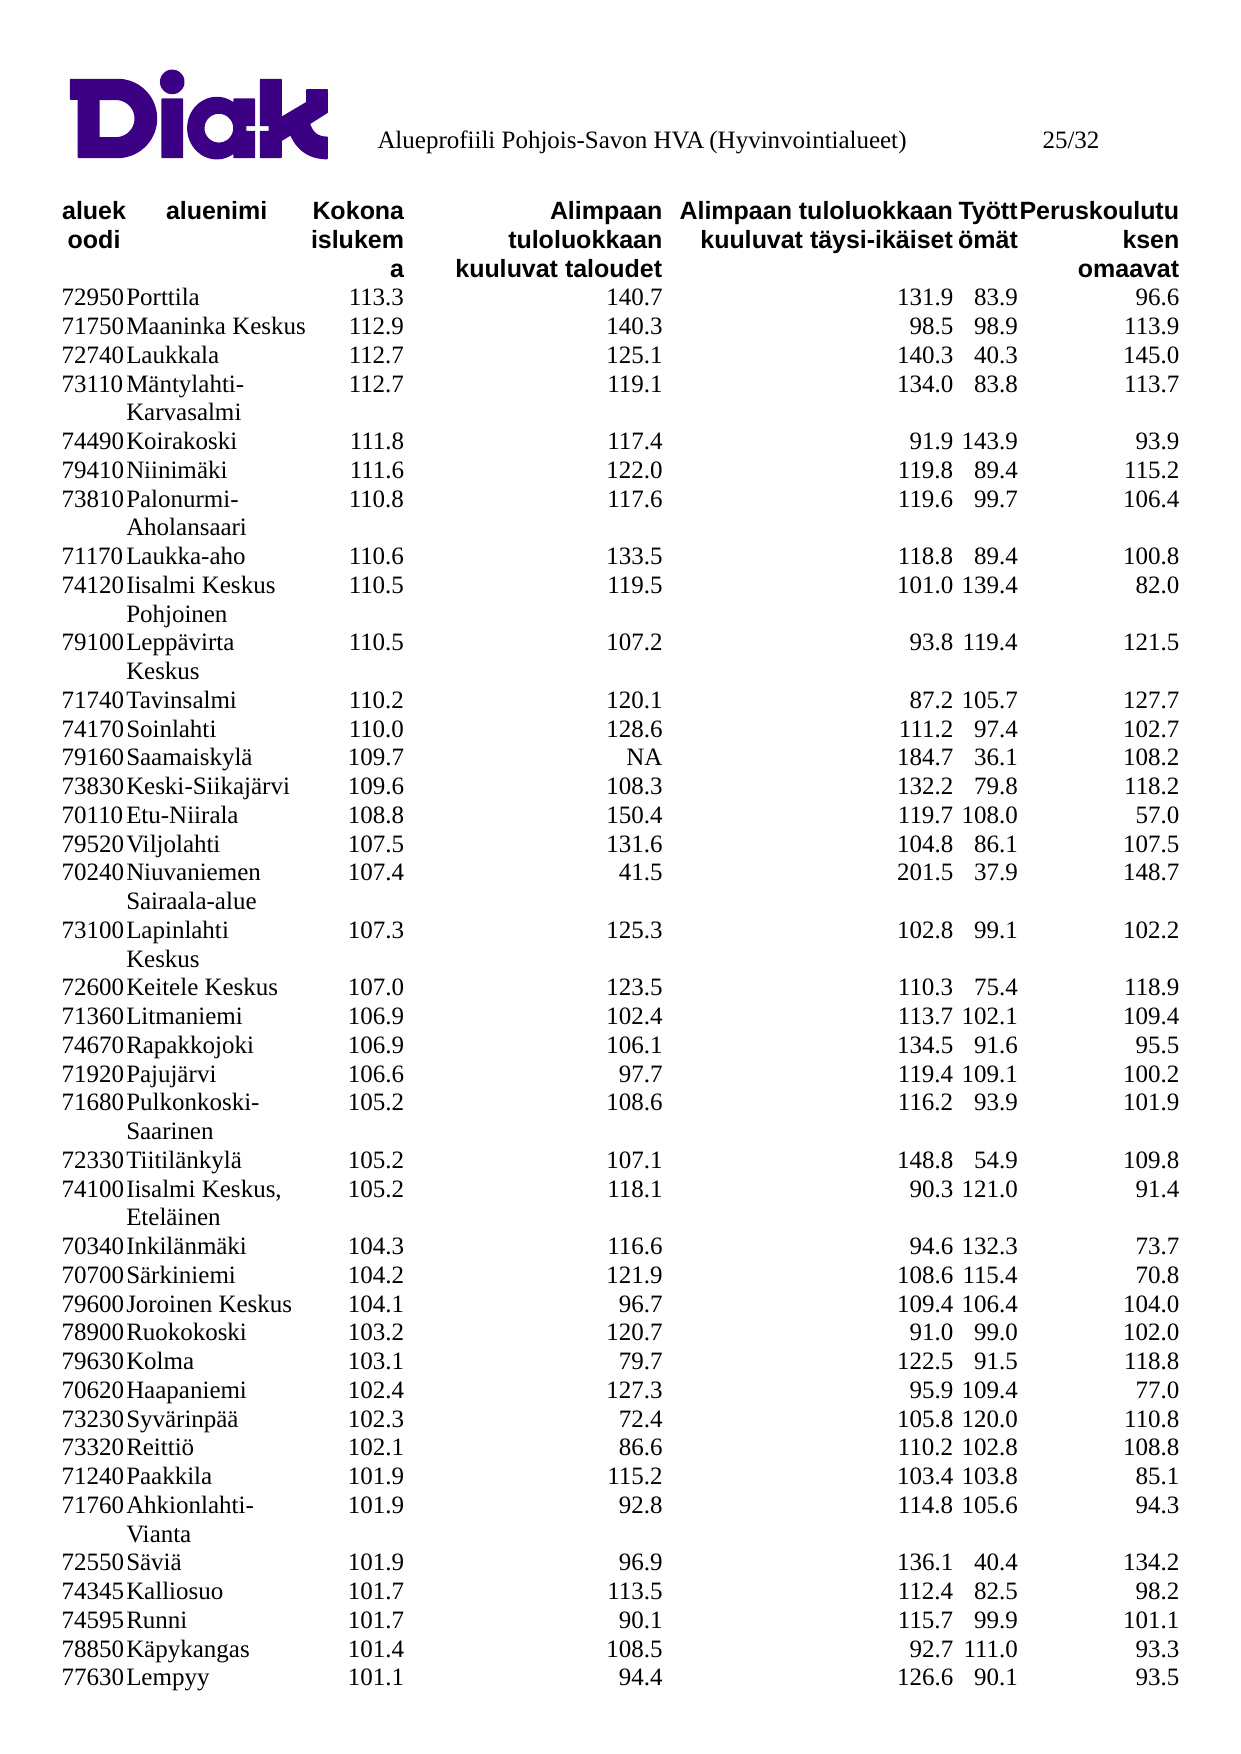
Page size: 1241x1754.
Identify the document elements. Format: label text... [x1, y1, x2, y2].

table_cell 100.8 [1018, 541, 1179, 570]
table_cell 94.3 [1018, 1490, 1179, 1547]
table_cell 97.7 [404, 1059, 662, 1087]
table_cell 107.1 [404, 1145, 662, 1174]
table_cell 119.6 [662, 484, 953, 541]
table_cell Lapinlahti Keskus [126, 915, 307, 972]
table_cell 74345 [61, 1576, 126, 1605]
table_cell 78850 [61, 1634, 126, 1662]
table_cell 102.4 [404, 1001, 662, 1030]
table_cell Ahkionlahti-Vianta [126, 1490, 307, 1547]
table_cell 79520 [61, 829, 126, 857]
table_cell Ruokokoski [126, 1318, 307, 1346]
table_cell Keski-Siikajärvi [126, 771, 307, 800]
table_cell Joroinen Keskus [126, 1289, 307, 1317]
table_cell 109.4 [953, 1375, 1017, 1404]
table_cell 127.3 [404, 1375, 662, 1404]
table_cell 85.1 [1018, 1461, 1179, 1490]
table_cell Keitele Keskus [126, 973, 307, 1001]
table_cell 105.2 [307, 1145, 404, 1174]
table_cell 72550 [61, 1548, 126, 1576]
table_cell Palonurmi-Aholansaari [126, 484, 307, 541]
table_cell 112.7 [307, 340, 404, 369]
table_cell 79630 [61, 1346, 126, 1375]
table_cell 37.9 [953, 858, 1017, 915]
table_cell 136.1 [662, 1548, 953, 1576]
table_cell 148.8 [662, 1145, 953, 1174]
table_cell 79410 [61, 455, 126, 484]
table_cell 110.3 [662, 973, 953, 1001]
table_cell 91.4 [1018, 1174, 1179, 1231]
table_cell 109.4 [662, 1289, 953, 1317]
table_cell 74595 [61, 1605, 126, 1634]
table_cell 89.4 [953, 541, 1017, 570]
table_cell 90.1 [953, 1663, 1017, 1691]
table_cell 111.8 [307, 426, 404, 455]
table_cell Mäntylahti-Karvasalmi [126, 369, 307, 426]
table_cell 107.0 [307, 973, 404, 1001]
table_cell 94.6 [662, 1231, 953, 1260]
table_cell 95.9 [662, 1375, 953, 1404]
table_cell 74170 [61, 714, 126, 742]
table_cell 125.3 [404, 915, 662, 972]
table_cell 115.2 [404, 1461, 662, 1490]
table_cell 89.4 [953, 455, 1017, 484]
table_cell 92.8 [404, 1490, 662, 1547]
table_cell 106.9 [307, 1030, 404, 1059]
table_cell 113.7 [662, 1001, 953, 1030]
table_cell 98.2 [1018, 1576, 1179, 1605]
table_cell 102.4 [307, 1375, 404, 1404]
table_cell 104.1 [307, 1289, 404, 1317]
table_cell 74490 [61, 426, 126, 455]
table_cell 86.6 [404, 1433, 662, 1461]
table_cell 127.7 [1018, 685, 1179, 714]
table_cell 70700 [61, 1260, 126, 1289]
table_cell 119.5 [404, 570, 662, 627]
table_cell 72330 [61, 1145, 126, 1174]
table_cell 71360 [61, 1001, 126, 1030]
table_cell 83.8 [953, 369, 1017, 426]
table_cell Käpykangas [126, 1634, 307, 1662]
table_cell 102.2 [1018, 915, 1179, 972]
table_cell 101.9 [1018, 1088, 1179, 1145]
table_cell 120.1 [404, 685, 662, 714]
table_cell 115.7 [662, 1605, 953, 1634]
table_header Työttömät [953, 196, 1017, 282]
table_cell 108.8 [307, 800, 404, 829]
table_cell Leppävirta Keskus [126, 628, 307, 685]
table_cell 41.5 [404, 858, 662, 915]
table_cell 117.6 [404, 484, 662, 541]
table_cell 109.8 [1018, 1145, 1179, 1174]
table_cell 57.0 [1018, 800, 1179, 829]
table_cell 79160 [61, 743, 126, 771]
table_cell 79600 [61, 1289, 126, 1317]
table_cell 112.7 [307, 369, 404, 426]
table_cell Pajujärvi [126, 1059, 307, 1087]
table_cell Runni [126, 1605, 307, 1634]
table_cell 97.4 [953, 714, 1017, 742]
table_cell 78900 [61, 1318, 126, 1346]
table_cell 106.6 [307, 1059, 404, 1087]
table_header Kokonaislukema [307, 196, 404, 282]
table_cell 101.1 [307, 1663, 404, 1691]
table_cell 109.7 [307, 743, 404, 771]
table_cell 113.7 [1018, 369, 1179, 426]
table_cell 73100 [61, 915, 126, 972]
table_cell 109.4 [1018, 1001, 1179, 1030]
table_cell 79100 [61, 628, 126, 685]
table_cell 105.2 [307, 1174, 404, 1231]
table_cell 74670 [61, 1030, 126, 1059]
table_cell 79.7 [404, 1346, 662, 1375]
table_cell 125.1 [404, 340, 662, 369]
table_cell 150.4 [404, 800, 662, 829]
table_cell 73320 [61, 1433, 126, 1461]
table_cell 107.5 [1018, 829, 1179, 857]
table_cell 104.8 [662, 829, 953, 857]
table_cell 93.3 [1018, 1634, 1179, 1662]
table_cell 106.9 [307, 1001, 404, 1030]
table_cell 36.1 [953, 743, 1017, 771]
table_cell 71170 [61, 541, 126, 570]
table_cell 104.3 [307, 1231, 404, 1260]
table_cell Särkiniemi [126, 1260, 307, 1289]
table_cell 101.7 [307, 1576, 404, 1605]
table_cell 102.0 [1018, 1318, 1179, 1346]
table_cell 117.4 [404, 426, 662, 455]
table_cell 82.0 [1018, 570, 1179, 627]
table_cell 119.4 [953, 628, 1017, 685]
table_cell 72600 [61, 973, 126, 1001]
table_cell 118.9 [1018, 973, 1179, 1001]
table_cell 74100 [61, 1174, 126, 1231]
table_cell 102.8 [953, 1433, 1017, 1461]
table_cell 101.7 [307, 1605, 404, 1634]
table_cell Inkilänmäki [126, 1231, 307, 1260]
table_cell 93.9 [1018, 426, 1179, 455]
table_cell Tavinsalmi [126, 685, 307, 714]
table_cell 111.0 [953, 1634, 1017, 1662]
table_cell 106.1 [404, 1030, 662, 1059]
table_cell Saamaiskylä [126, 743, 307, 771]
table_cell Etu-Niirala [126, 800, 307, 829]
table_cell 71740 [61, 685, 126, 714]
table_cell 105.2 [307, 1088, 404, 1145]
table_cell 132.2 [662, 771, 953, 800]
table_header aluekoodi [61, 196, 126, 282]
table_cell 113.9 [1018, 311, 1179, 340]
table_cell 71920 [61, 1059, 126, 1087]
table_cell 93.9 [953, 1088, 1017, 1145]
table_cell 40.4 [953, 1548, 1017, 1576]
table_cell 71240 [61, 1461, 126, 1490]
table_cell 132.3 [953, 1231, 1017, 1260]
table_cell 77630 [61, 1663, 126, 1691]
table_cell 99.0 [953, 1318, 1017, 1346]
table_cell 70110 [61, 800, 126, 829]
table_cell 74120 [61, 570, 126, 627]
table_cell Tiitilänkylä [126, 1145, 307, 1174]
table_cell 148.7 [1018, 858, 1179, 915]
table_cell Haapaniemi [126, 1375, 307, 1404]
table_cell 115.4 [953, 1260, 1017, 1289]
table_cell 90.1 [404, 1605, 662, 1634]
table_cell 103.4 [662, 1461, 953, 1490]
table_cell 134.0 [662, 369, 953, 426]
table_cell 106.4 [953, 1289, 1017, 1317]
table_cell 99.1 [953, 915, 1017, 972]
table_cell Laukka-aho [126, 541, 307, 570]
table_cell 71760 [61, 1490, 126, 1547]
table_cell 119.1 [404, 369, 662, 426]
table_cell 98.9 [953, 311, 1017, 340]
table_cell 72.4 [404, 1404, 662, 1432]
table_cell 96.7 [404, 1289, 662, 1317]
table_cell 123.5 [404, 973, 662, 1001]
table_cell 71750 [61, 311, 126, 340]
table_cell 140.7 [404, 283, 662, 311]
table_cell 73.7 [1018, 1231, 1179, 1260]
table_cell 101.0 [662, 570, 953, 627]
table_cell 121.0 [953, 1174, 1017, 1231]
table_cell Viljolahti [126, 829, 307, 857]
table_cell Maaninka Keskus [126, 311, 307, 340]
table_cell 72740 [61, 340, 126, 369]
table_cell 115.2 [1018, 455, 1179, 484]
table_cell 133.5 [404, 541, 662, 570]
table_cell NA [404, 743, 662, 771]
table_cell 120.7 [404, 1318, 662, 1346]
table_cell 116.2 [662, 1088, 953, 1145]
table_header Alimpaan tuloluokkaan kuuluvat taloudet [404, 196, 662, 282]
table_cell Porttila [126, 283, 307, 311]
table_cell 93.5 [1018, 1663, 1179, 1691]
table_cell 70340 [61, 1231, 126, 1260]
table_cell 143.9 [953, 426, 1017, 455]
table_cell 103.2 [307, 1318, 404, 1346]
table_cell 107.3 [307, 915, 404, 972]
table_cell 108.5 [404, 1634, 662, 1662]
table_cell 102.3 [307, 1404, 404, 1432]
table_cell 139.4 [953, 570, 1017, 627]
table_cell 110.2 [307, 685, 404, 714]
table_cell 201.5 [662, 858, 953, 915]
table_header aluenimi [126, 196, 307, 282]
table_cell 122.0 [404, 455, 662, 484]
table_cell 103.8 [953, 1461, 1017, 1490]
table_cell 73810 [61, 484, 126, 541]
table_cell 111.2 [662, 714, 953, 742]
table_cell 109.6 [307, 771, 404, 800]
table_cell 116.6 [404, 1231, 662, 1260]
table_cell Pulkonkoski-Saarinen [126, 1088, 307, 1145]
table_cell 92.7 [662, 1634, 953, 1662]
table_cell 91.6 [953, 1030, 1017, 1059]
table_cell 102.8 [662, 915, 953, 972]
table_cell 110.8 [307, 484, 404, 541]
table_cell 40.3 [953, 340, 1017, 369]
table_cell 113.3 [307, 283, 404, 311]
table_cell 119.8 [662, 455, 953, 484]
table_cell 120.0 [953, 1404, 1017, 1432]
table_cell 108.2 [1018, 743, 1179, 771]
table_cell 102.1 [953, 1001, 1017, 1030]
table_cell 108.6 [662, 1260, 953, 1289]
table_cell 118.2 [1018, 771, 1179, 800]
table_cell 110.2 [662, 1433, 953, 1461]
table_cell 108.6 [404, 1088, 662, 1145]
table_cell 101.4 [307, 1634, 404, 1662]
table_cell 90.3 [662, 1174, 953, 1231]
table_cell 103.1 [307, 1346, 404, 1375]
table_cell 110.6 [307, 541, 404, 570]
table_cell 102.1 [307, 1433, 404, 1461]
table_cell 75.4 [953, 973, 1017, 1001]
table_cell 184.7 [662, 743, 953, 771]
table_cell 94.4 [404, 1663, 662, 1691]
table_cell 79.8 [953, 771, 1017, 800]
table_cell Koirakoski [126, 426, 307, 455]
table_cell 126.6 [662, 1663, 953, 1691]
table_cell 113.5 [404, 1576, 662, 1605]
table_cell 108.0 [953, 800, 1017, 829]
table_cell 73110 [61, 369, 126, 426]
table_cell Iisalmi Keskus, Eteläinen [126, 1174, 307, 1231]
table_cell 86.1 [953, 829, 1017, 857]
table_cell Säviä [126, 1548, 307, 1576]
table_cell 96.9 [404, 1548, 662, 1576]
table_cell Litmaniemi [126, 1001, 307, 1030]
table_cell 111.6 [307, 455, 404, 484]
table_cell 145.0 [1018, 340, 1179, 369]
table_cell 107.2 [404, 628, 662, 685]
table_cell 101.9 [307, 1548, 404, 1576]
table_cell 100.2 [1018, 1059, 1179, 1087]
table_cell 70620 [61, 1375, 126, 1404]
table_cell 83.9 [953, 283, 1017, 311]
table_cell 73830 [61, 771, 126, 800]
table_cell Lempyy [126, 1663, 307, 1691]
table_cell 105.6 [953, 1490, 1017, 1547]
table_cell 72950 [61, 283, 126, 311]
table_cell 108.3 [404, 771, 662, 800]
table_cell 105.7 [953, 685, 1017, 714]
table_cell 112.4 [662, 1576, 953, 1605]
table_cell 105.8 [662, 1404, 953, 1432]
table_cell Reittiö [126, 1433, 307, 1461]
table_cell Soinlahti [126, 714, 307, 742]
table_cell 93.8 [662, 628, 953, 685]
table_cell 128.6 [404, 714, 662, 742]
table_cell 101.9 [307, 1490, 404, 1547]
table_cell 70.8 [1018, 1260, 1179, 1289]
table_cell 109.1 [953, 1059, 1017, 1087]
table_cell 121.9 [404, 1260, 662, 1289]
table_cell 110.8 [1018, 1404, 1179, 1432]
table_cell 112.9 [307, 311, 404, 340]
table_cell 134.2 [1018, 1548, 1179, 1576]
table_cell 131.6 [404, 829, 662, 857]
table_cell 73230 [61, 1404, 126, 1432]
table_cell 140.3 [662, 340, 953, 369]
table_cell 121.5 [1018, 628, 1179, 685]
table_cell 98.5 [662, 311, 953, 340]
table_cell 107.5 [307, 829, 404, 857]
table_header Peruskoulutuksen omaavat [1018, 196, 1179, 282]
table_cell 106.4 [1018, 484, 1179, 541]
table_cell 114.8 [662, 1490, 953, 1547]
table_cell 118.1 [404, 1174, 662, 1231]
table_cell 108.8 [1018, 1433, 1179, 1461]
table_cell 119.7 [662, 800, 953, 829]
table_cell 91.0 [662, 1318, 953, 1346]
table_cell 82.5 [953, 1576, 1017, 1605]
table_cell 131.9 [662, 283, 953, 311]
table_cell 77.0 [1018, 1375, 1179, 1404]
table_cell Kalliosuo [126, 1576, 307, 1605]
table_cell 91.5 [953, 1346, 1017, 1375]
table_cell 95.5 [1018, 1030, 1179, 1059]
table_cell 119.4 [662, 1059, 953, 1087]
table_cell 110.5 [307, 628, 404, 685]
table_cell Rapakkojoki [126, 1030, 307, 1059]
table_cell 96.6 [1018, 283, 1179, 311]
table_cell Paakkila [126, 1461, 307, 1490]
table_cell 54.9 [953, 1145, 1017, 1174]
table_cell 70240 [61, 858, 126, 915]
table_cell 122.5 [662, 1346, 953, 1375]
table_cell 104.2 [307, 1260, 404, 1289]
table_cell 110.0 [307, 714, 404, 742]
table_cell 134.5 [662, 1030, 953, 1059]
table_cell 140.3 [404, 311, 662, 340]
table_cell 91.9 [662, 426, 953, 455]
table_cell Laukkala [126, 340, 307, 369]
table_cell Niuvaniemen Sairaala-alue [126, 858, 307, 915]
table_cell 101.1 [1018, 1605, 1179, 1634]
table_cell Niinimäki [126, 455, 307, 484]
table_cell Kolma [126, 1346, 307, 1375]
table_cell 99.7 [953, 484, 1017, 541]
table_header Alimpaan tuloluokkaan kuuluvat täysi-ikäiset [662, 196, 953, 282]
table_cell 87.2 [662, 685, 953, 714]
table_cell 118.8 [662, 541, 953, 570]
table_cell 110.5 [307, 570, 404, 627]
table_cell 118.8 [1018, 1346, 1179, 1375]
table_cell 102.7 [1018, 714, 1179, 742]
table_cell 101.9 [307, 1461, 404, 1490]
table_cell 104.0 [1018, 1289, 1179, 1317]
table_cell Syvärinpää [126, 1404, 307, 1432]
table_cell 71680 [61, 1088, 126, 1145]
table_cell Iisalmi Keskus Pohjoinen [126, 570, 307, 627]
table_cell 107.4 [307, 858, 404, 915]
table_cell 99.9 [953, 1605, 1017, 1634]
